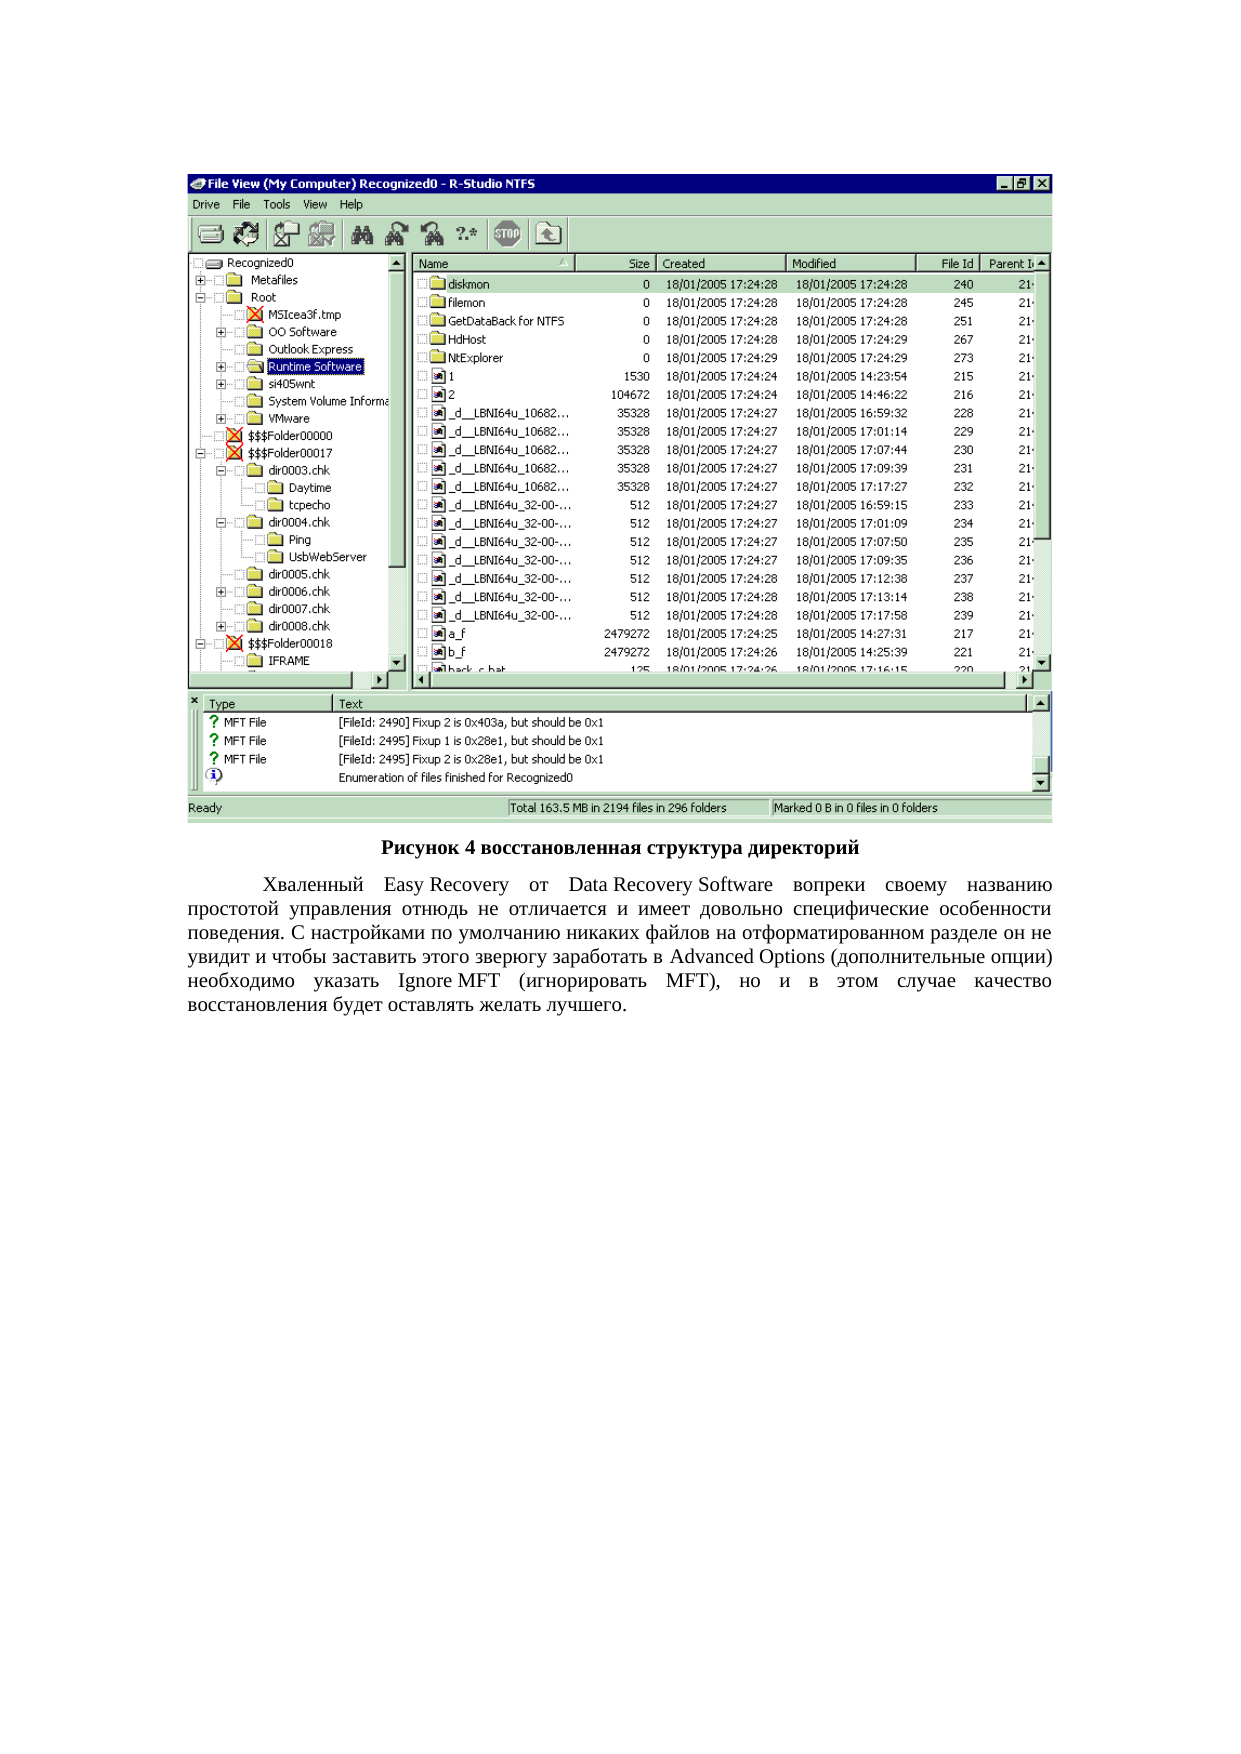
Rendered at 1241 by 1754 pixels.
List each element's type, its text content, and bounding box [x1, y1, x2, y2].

picture [187, 174, 1053, 823]
text Рисунок 4 восстановленная структура директорий [187, 835, 1053, 859]
text Хваленный Easy Recovery от Data Recovery Software вопреки своему названию простотой управления отнюдь не отличается и имеет довольно специфические особенности поведения. С настройками по умолчанию никаких файлов на отформатированном разделе он не увидит и чтобы заставить этого зверюгу заработать в Advanced Options (дополнительные опции) необходимо указать Ignore MFT (игнорировать MFT), но и в этом случае качество восстановления будет оставлять желать лучшего. [187, 872, 1053, 1016]
